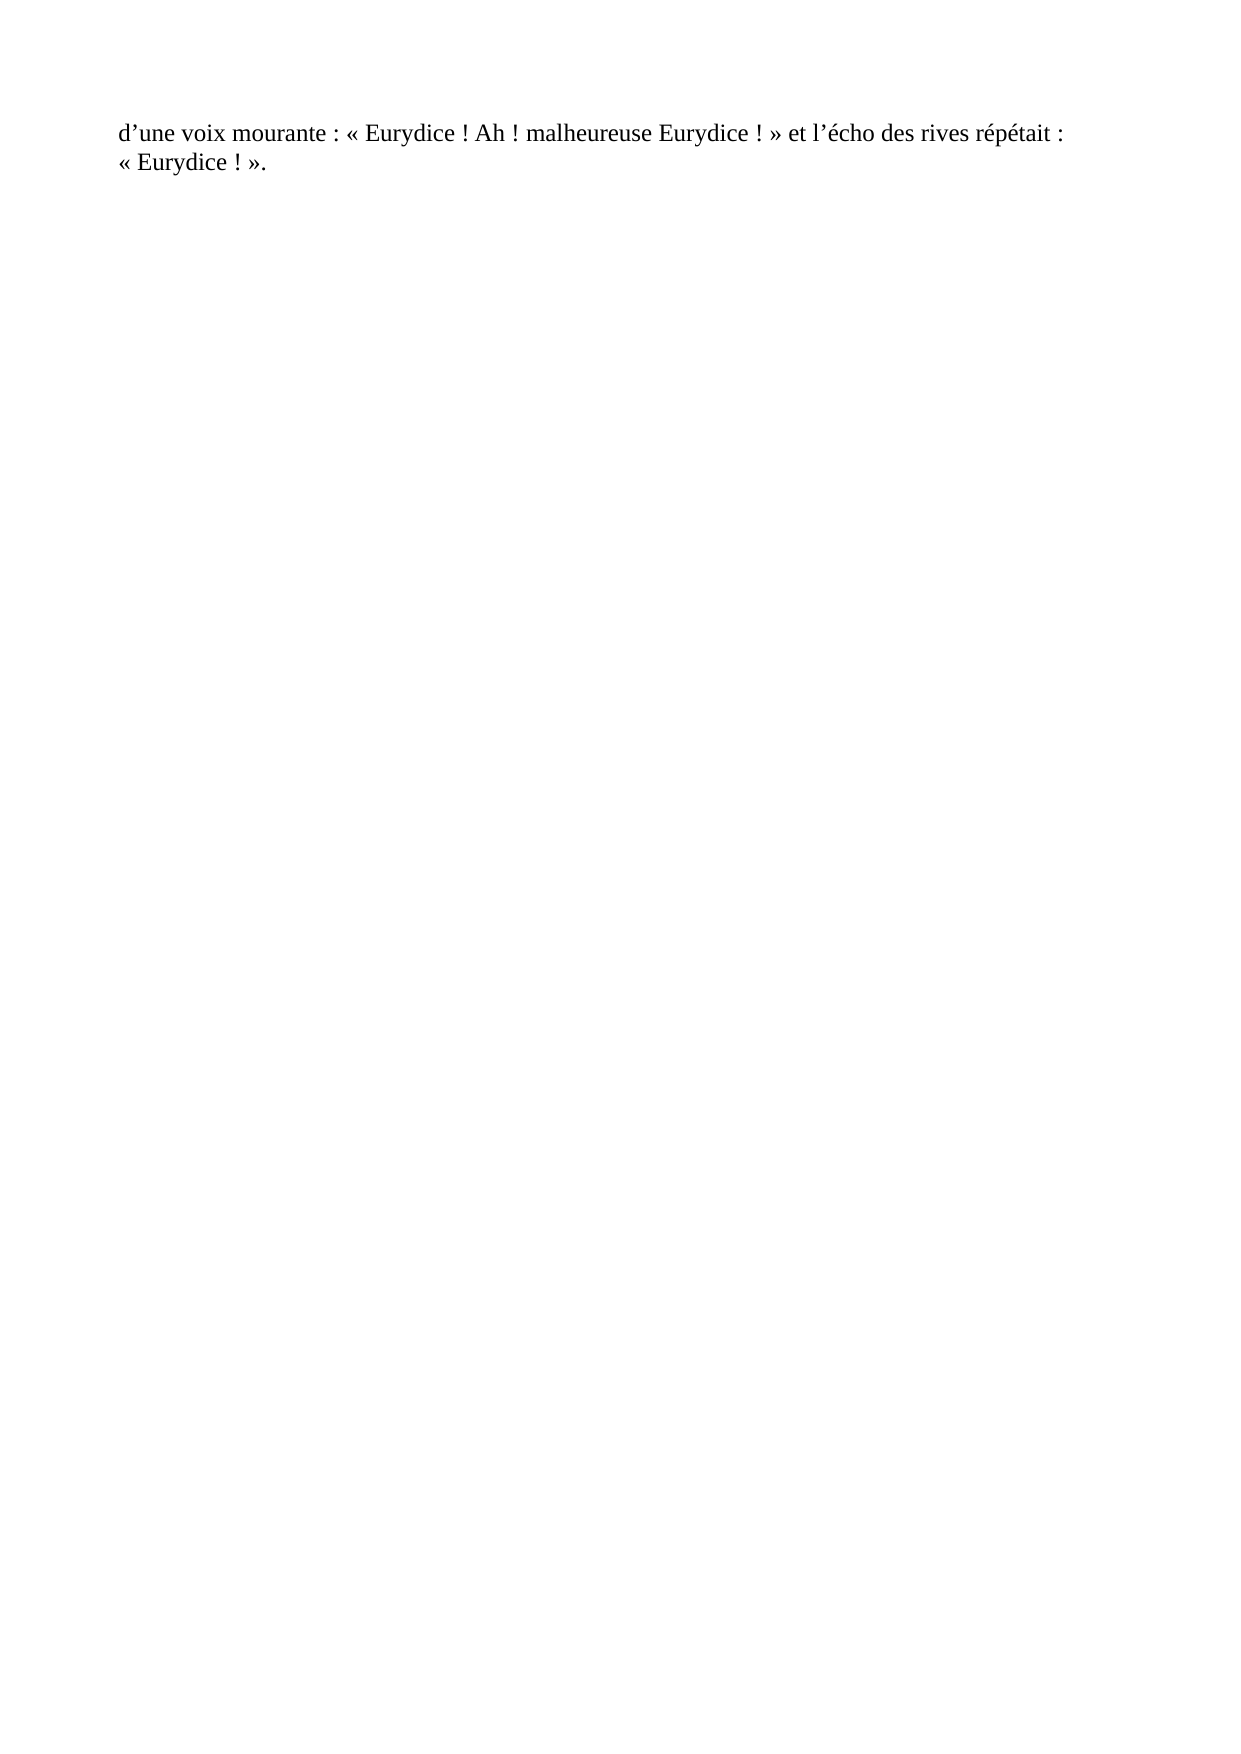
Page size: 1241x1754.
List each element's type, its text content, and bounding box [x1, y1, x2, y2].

text d’une voix mourante : « Eurydice ! Ah ! malheureuse Eurydice ! » et l’écho des rives répétait : « Eurydice ! ». [118, 118, 1122, 176]
